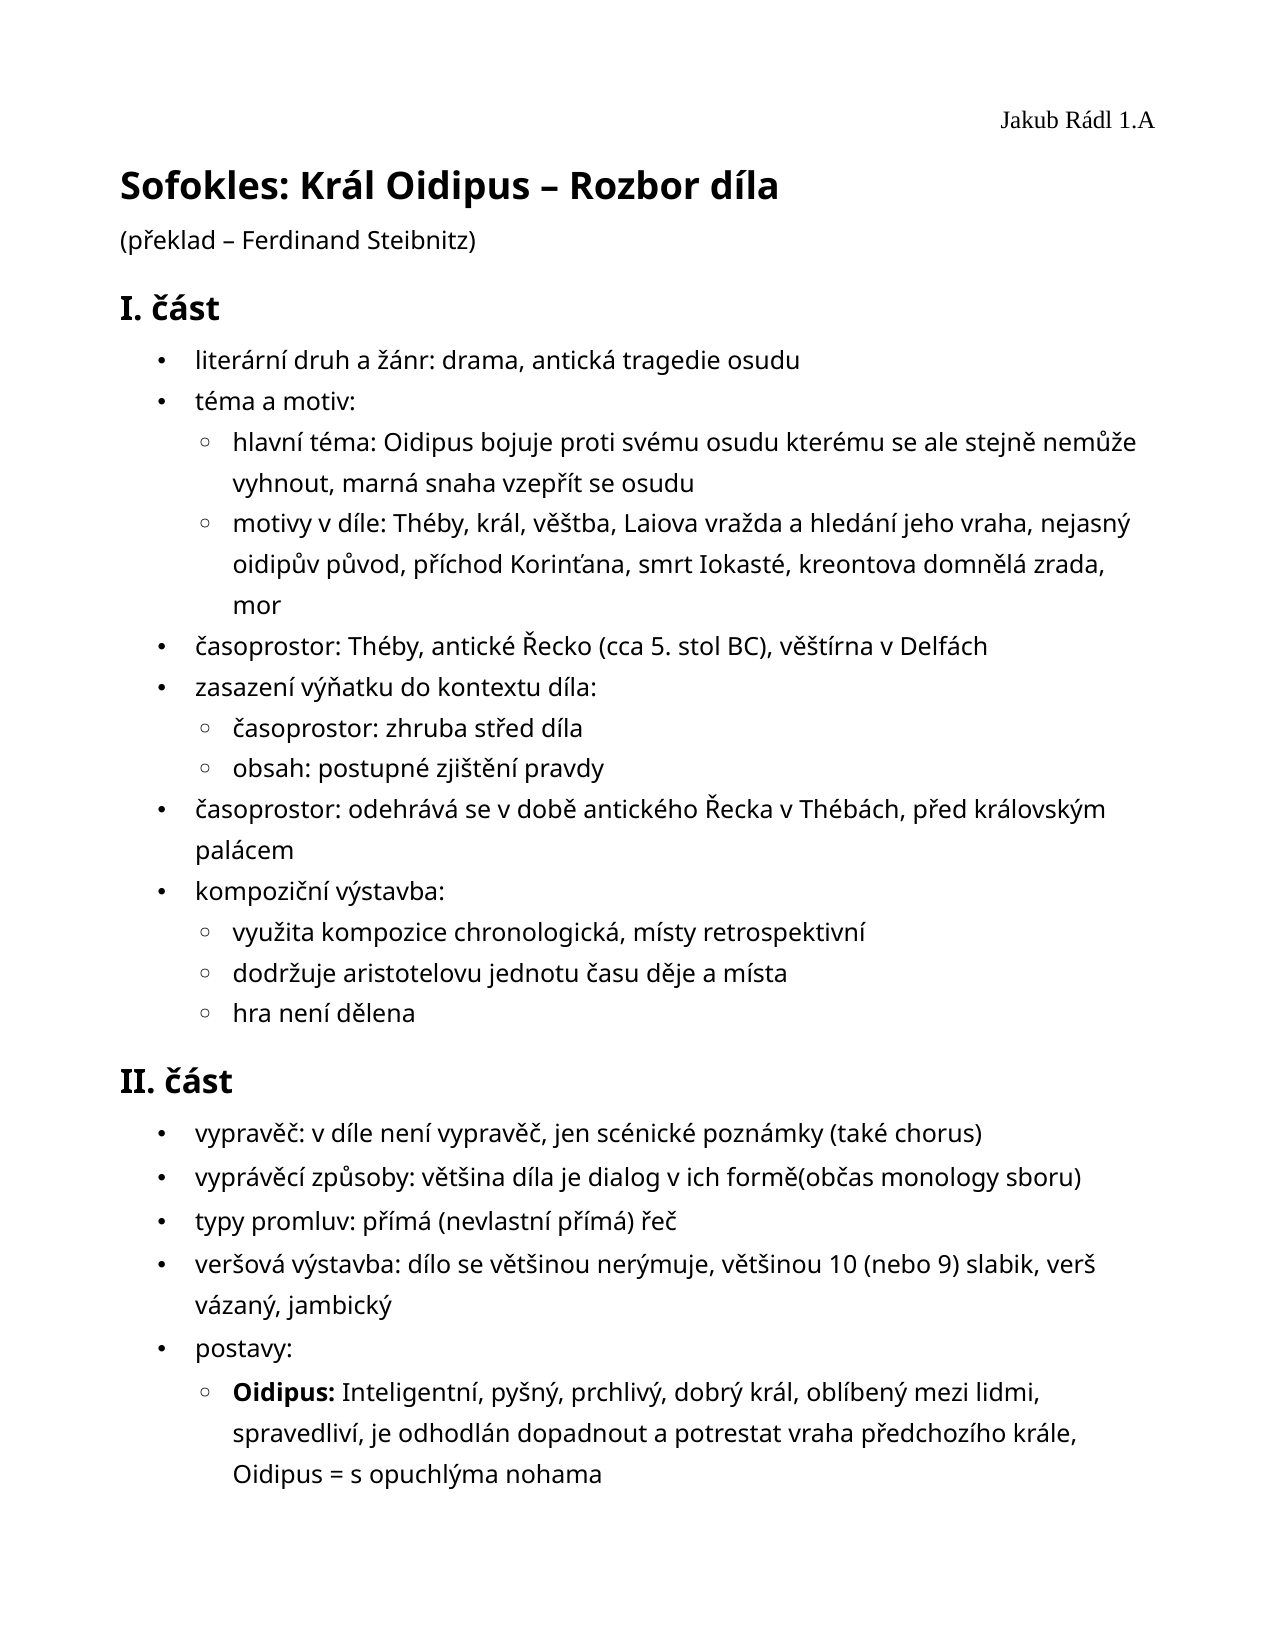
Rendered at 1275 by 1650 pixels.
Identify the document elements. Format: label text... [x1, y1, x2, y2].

text Jakub Rádl 1.A [120, 105, 1155, 134]
list obsah: postupné zjištění pravdy [195, 751, 1155, 785]
list využita kompozice chronologická, místy retrospektivní [195, 914, 1155, 948]
list téma a motiv: [157, 384, 1155, 418]
list veršová výstavba: dílo se většinou nerýmuje, většinou 10 (nebo 9) slabik, verš vázaný, jambický [157, 1247, 1155, 1322]
list typy promluv: přímá (nevlastní přímá) řeč [157, 1203, 1155, 1237]
list literární druh a žánr: drama, antická tragedie osudu [157, 343, 1155, 377]
list vyprávěcí způsoby: většina díla je dialog v ich formě(občas monology sboru) [157, 1159, 1155, 1194]
list Oidipus: Inteligentní, pyšný, prchlivý, dobrý král, oblíbený mezi lidmi, spravedliví, je odhodlán dopadnout a potrestat vraha předchozího krále, Oidipus = s opuchlýma nohama [195, 1374, 1155, 1490]
list časoprostor: zhruba střed díla [195, 710, 1155, 744]
list motivy v díle: Théby, král, věštba, Laiova vražda a hledání jeho vraha, nejasný oidipův původ, příchod Korinťana, smrt Iokasté, kreontova domnělá zrada, mor [195, 506, 1155, 622]
text (překlad – Ferdinand Steibnitz) [120, 223, 1155, 257]
list kompoziční výstavba: [157, 874, 1155, 908]
list postavy: [157, 1331, 1155, 1365]
list zasazení výňatku do kontextu díla: [157, 669, 1155, 703]
list dodržuje aristotelovu jednotu času děje a místa [195, 955, 1155, 989]
list vypravěč: v díle není vypravěč, jen scénické poznámky (také chorus) [157, 1116, 1155, 1150]
list časoprostor: Théby, antické Řecko (cca 5. stol BC), věštírna v Delfách [157, 629, 1155, 663]
list hra není dělena [195, 996, 1155, 1030]
list hlavní téma: Oidipus bojuje proti svému osudu kterému se ale stejně nemůže vyhnout, marná snaha vzepřít se osudu [195, 424, 1155, 499]
subtitle I. část [120, 284, 1155, 330]
subtitle Sofokles: Král Oidipus – Rozbor díla [120, 159, 1155, 210]
list časoprostor: odehrává se v době antického Řecka v Thébách, před královským palácem [157, 792, 1155, 867]
subtitle II. část [120, 1058, 1155, 1103]
